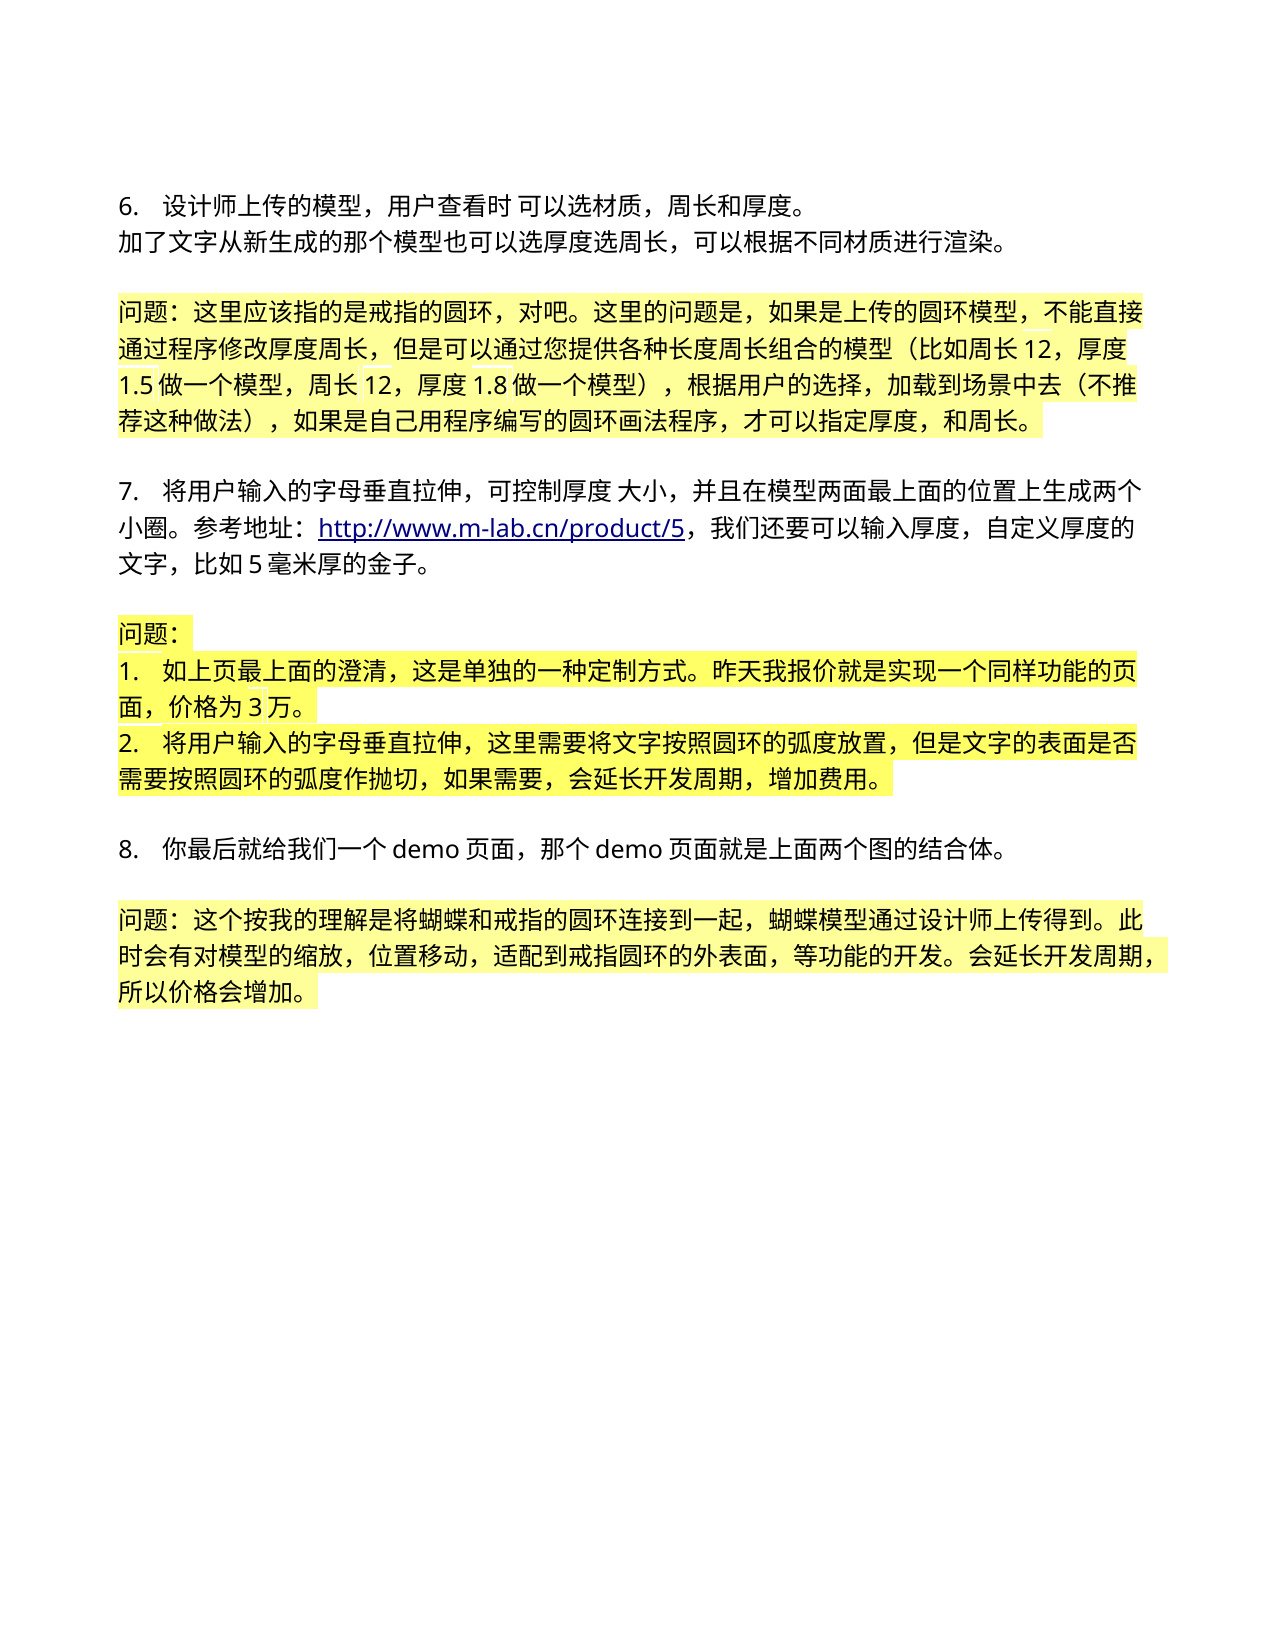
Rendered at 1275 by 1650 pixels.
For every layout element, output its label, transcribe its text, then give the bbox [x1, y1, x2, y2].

text 加了文字从新生成的那个模型也可以选厚度选周长，可以根据不同材质进行渲染。 [118, 222, 1157, 259]
text 1. 如上页最上面的澄清，这是单独的一种定制方式。昨天我报价就是实现一个同样功能的页面，价格为3万。 [118, 651, 1157, 723]
text 8. 你最后就给我们一个demo页面，那个demo页面就是上面两个图的结合体。 [118, 830, 1157, 866]
text 问题：这里应该指的是戒指的圆环，对吧。这里的问题是，如果是上传的圆环模型，不能直接通过程序修改厚度周长，但是可以通过您提供各种长度周长组合的模型（比如周长12，厚度1.5做一个模型，周长12，厚度1.8做一个模型），根据用户的选择，加载到场景中去（不推荐这种做法），如果是自己用程序编写的圆环画法程序，才可以指定厚度，和周长。 [118, 293, 1157, 438]
text 2. 将用户输入的字母垂直拉伸，这里需要将文字按照圆环的弧度放置，但是文字的表面是否需要按照圆环的弧度作抛切，如果需要，会延长开发周期，增加费用。 [118, 723, 1157, 796]
text 7. 将用户输入的字母垂直拉伸，可控制厚度 大小，并且在模型两面最上面的位置上生成两个小圈。参考地址：http://www.m-lab.cn/product/5，我们还要可以输入厚度，自定义厚度的文字，比如5毫米厚的金子。 [118, 472, 1157, 581]
text 问题： [118, 615, 1157, 651]
text 问题：这个按我的理解是将蝴蝶和戒指的圆环连接到一起，蝴蝶模型通过设计师上传得到。此时会有对模型的缩放，位置移动，适配到戒指圆环的外表面，等功能的开发。会延长开发周期，所以价格会增加。 [118, 900, 1157, 1009]
text 6. 设计师上传的模型，用户查看时 可以选材质，周长和厚度。 [118, 186, 1157, 222]
